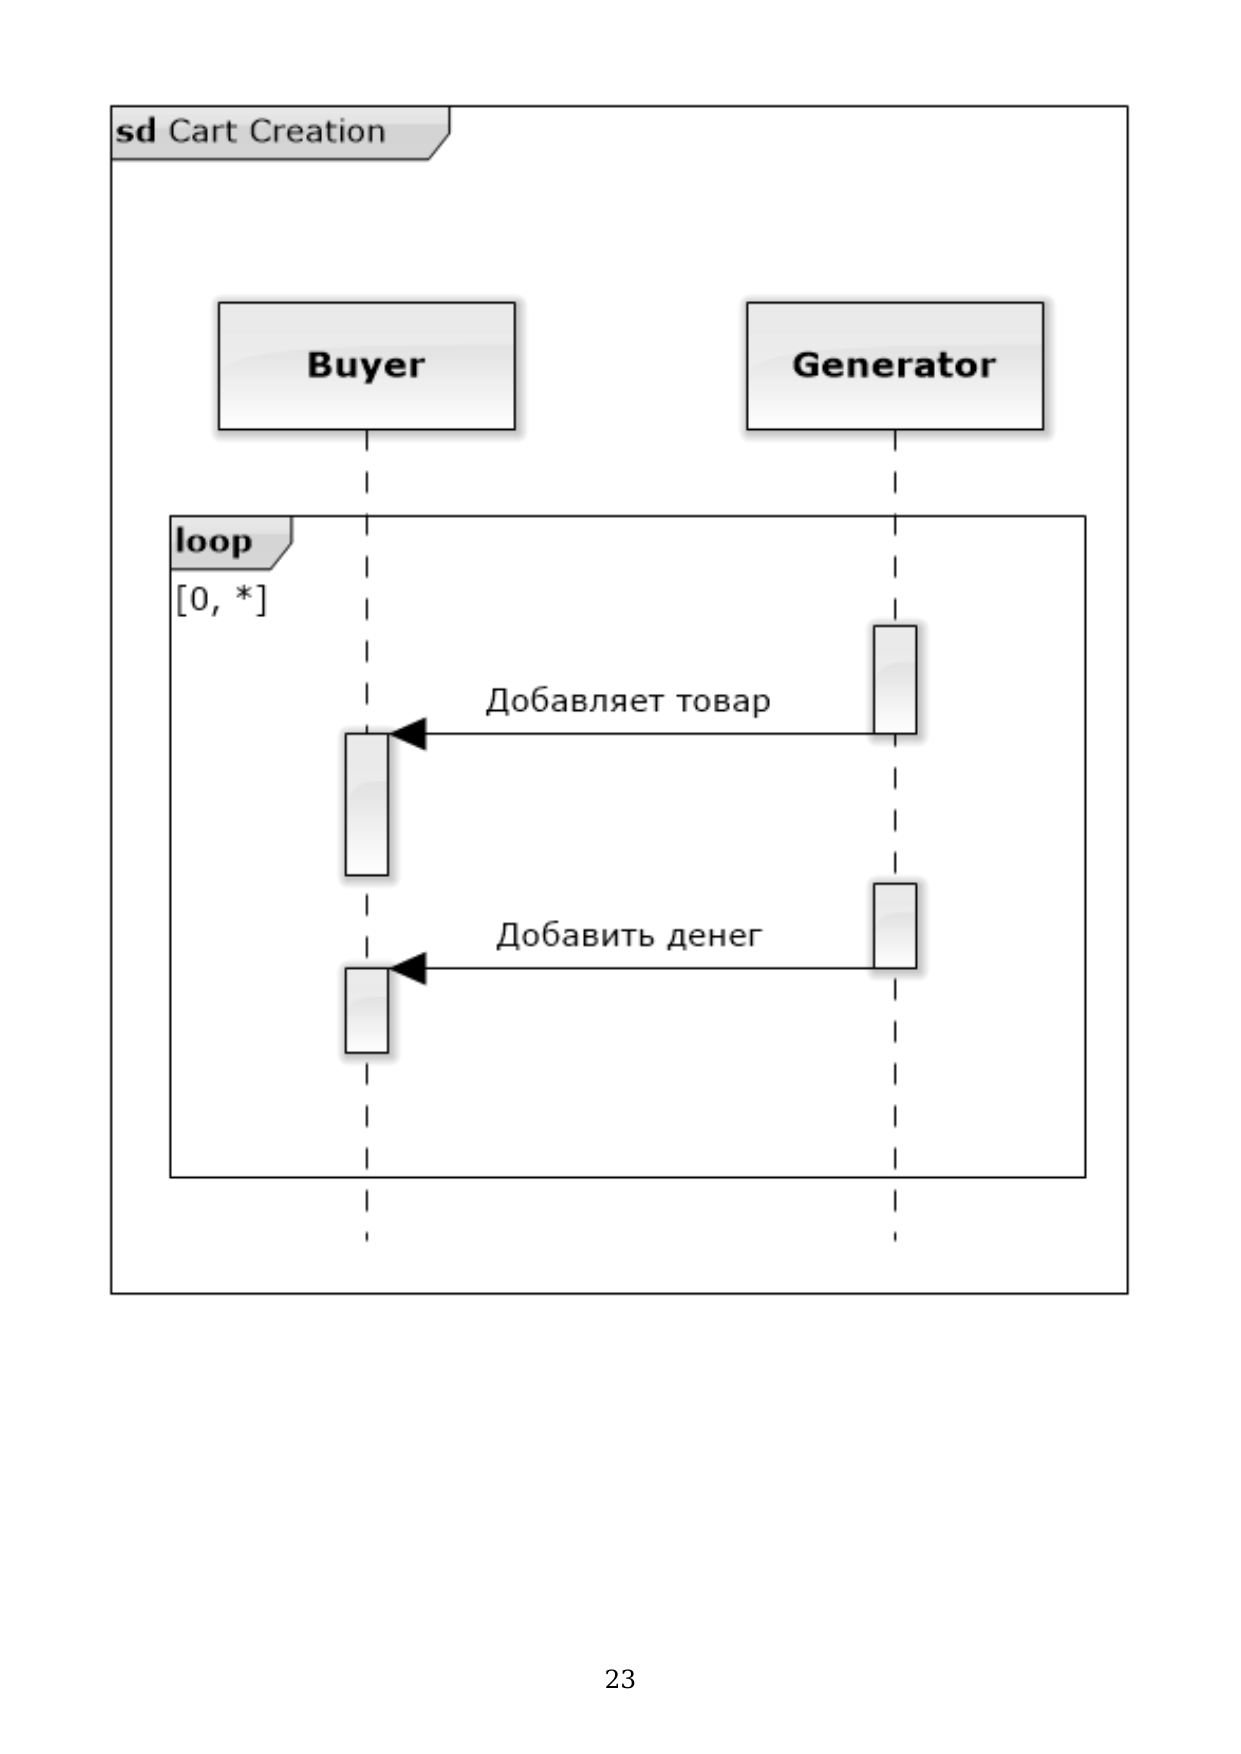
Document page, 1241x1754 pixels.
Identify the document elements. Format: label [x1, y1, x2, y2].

picture [79, 74, 1161, 1327]
